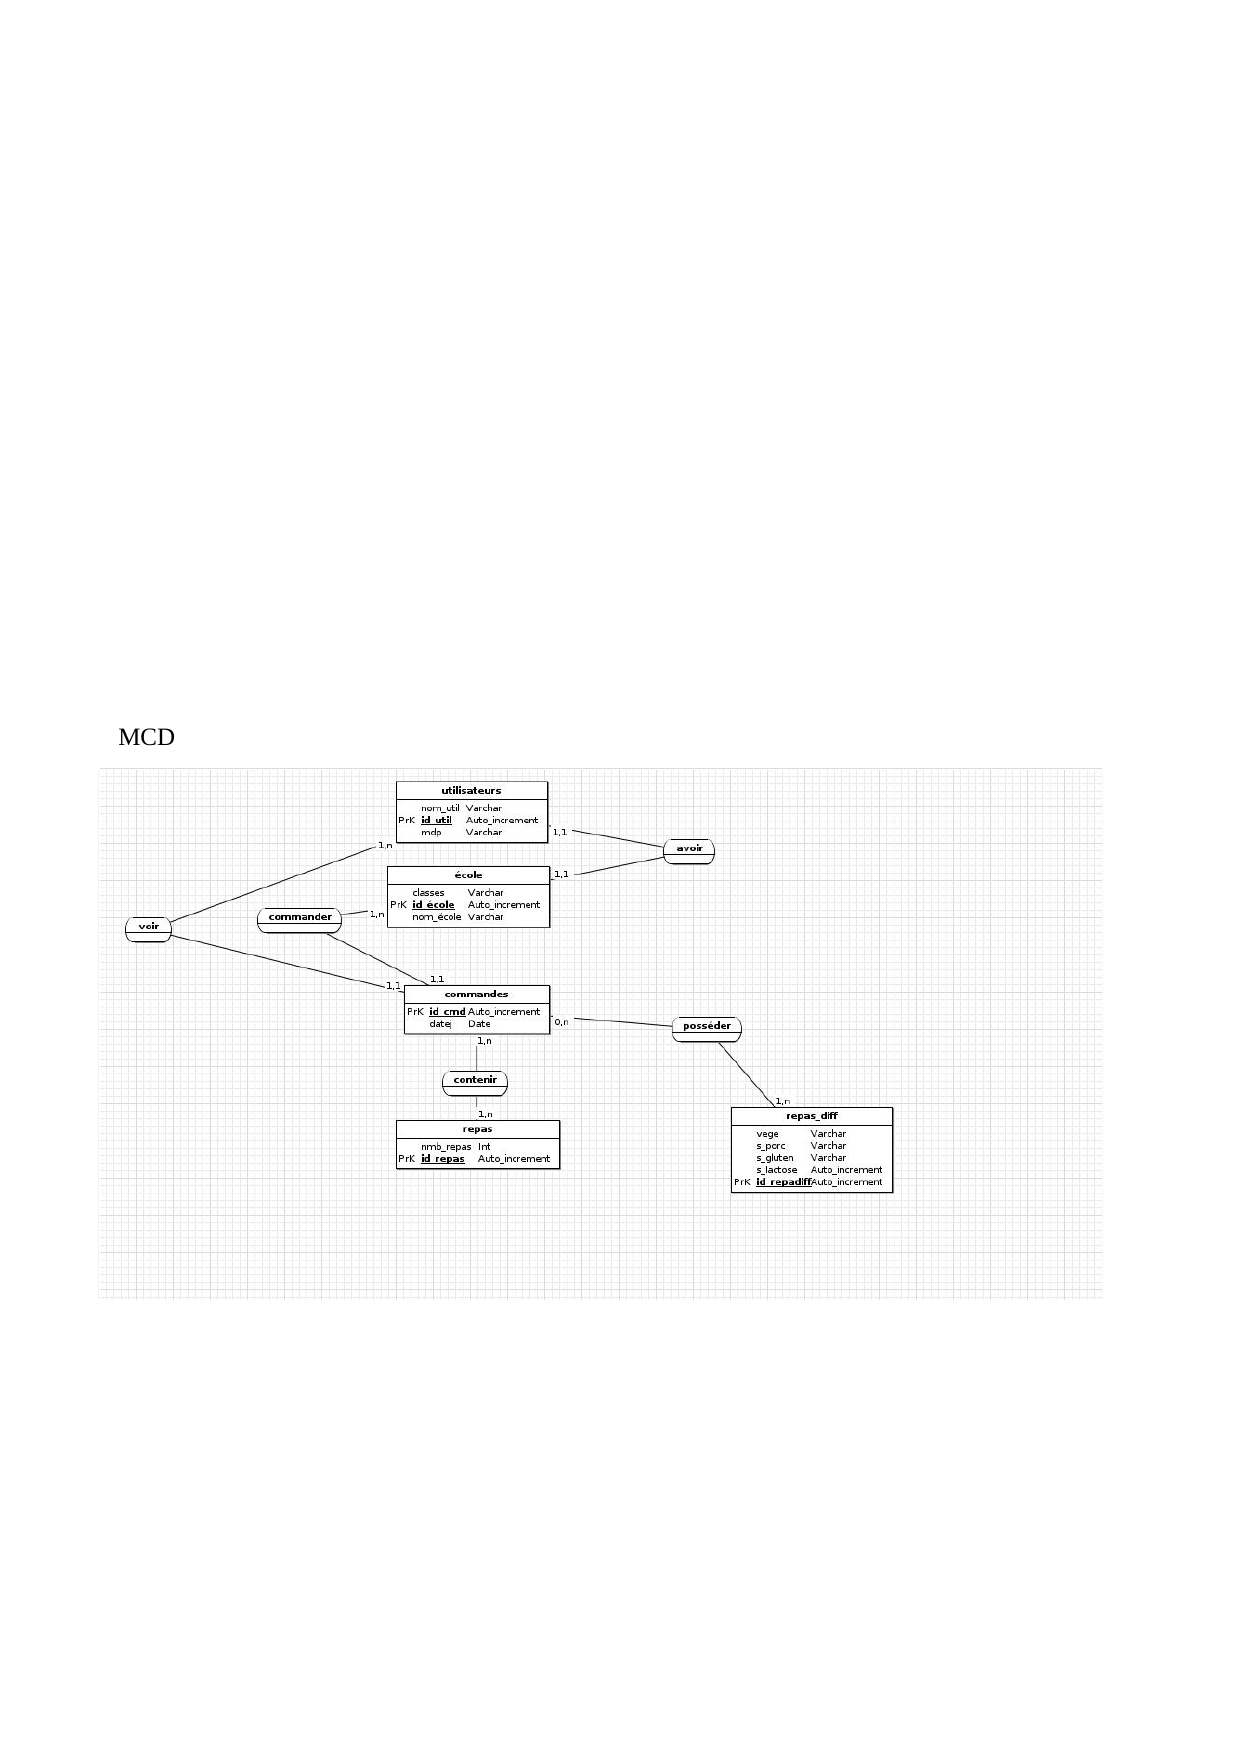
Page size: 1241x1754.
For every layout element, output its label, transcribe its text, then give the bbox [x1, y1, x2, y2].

text MCD [118, 722, 1122, 751]
picture [98, 768, 1103, 1300]
